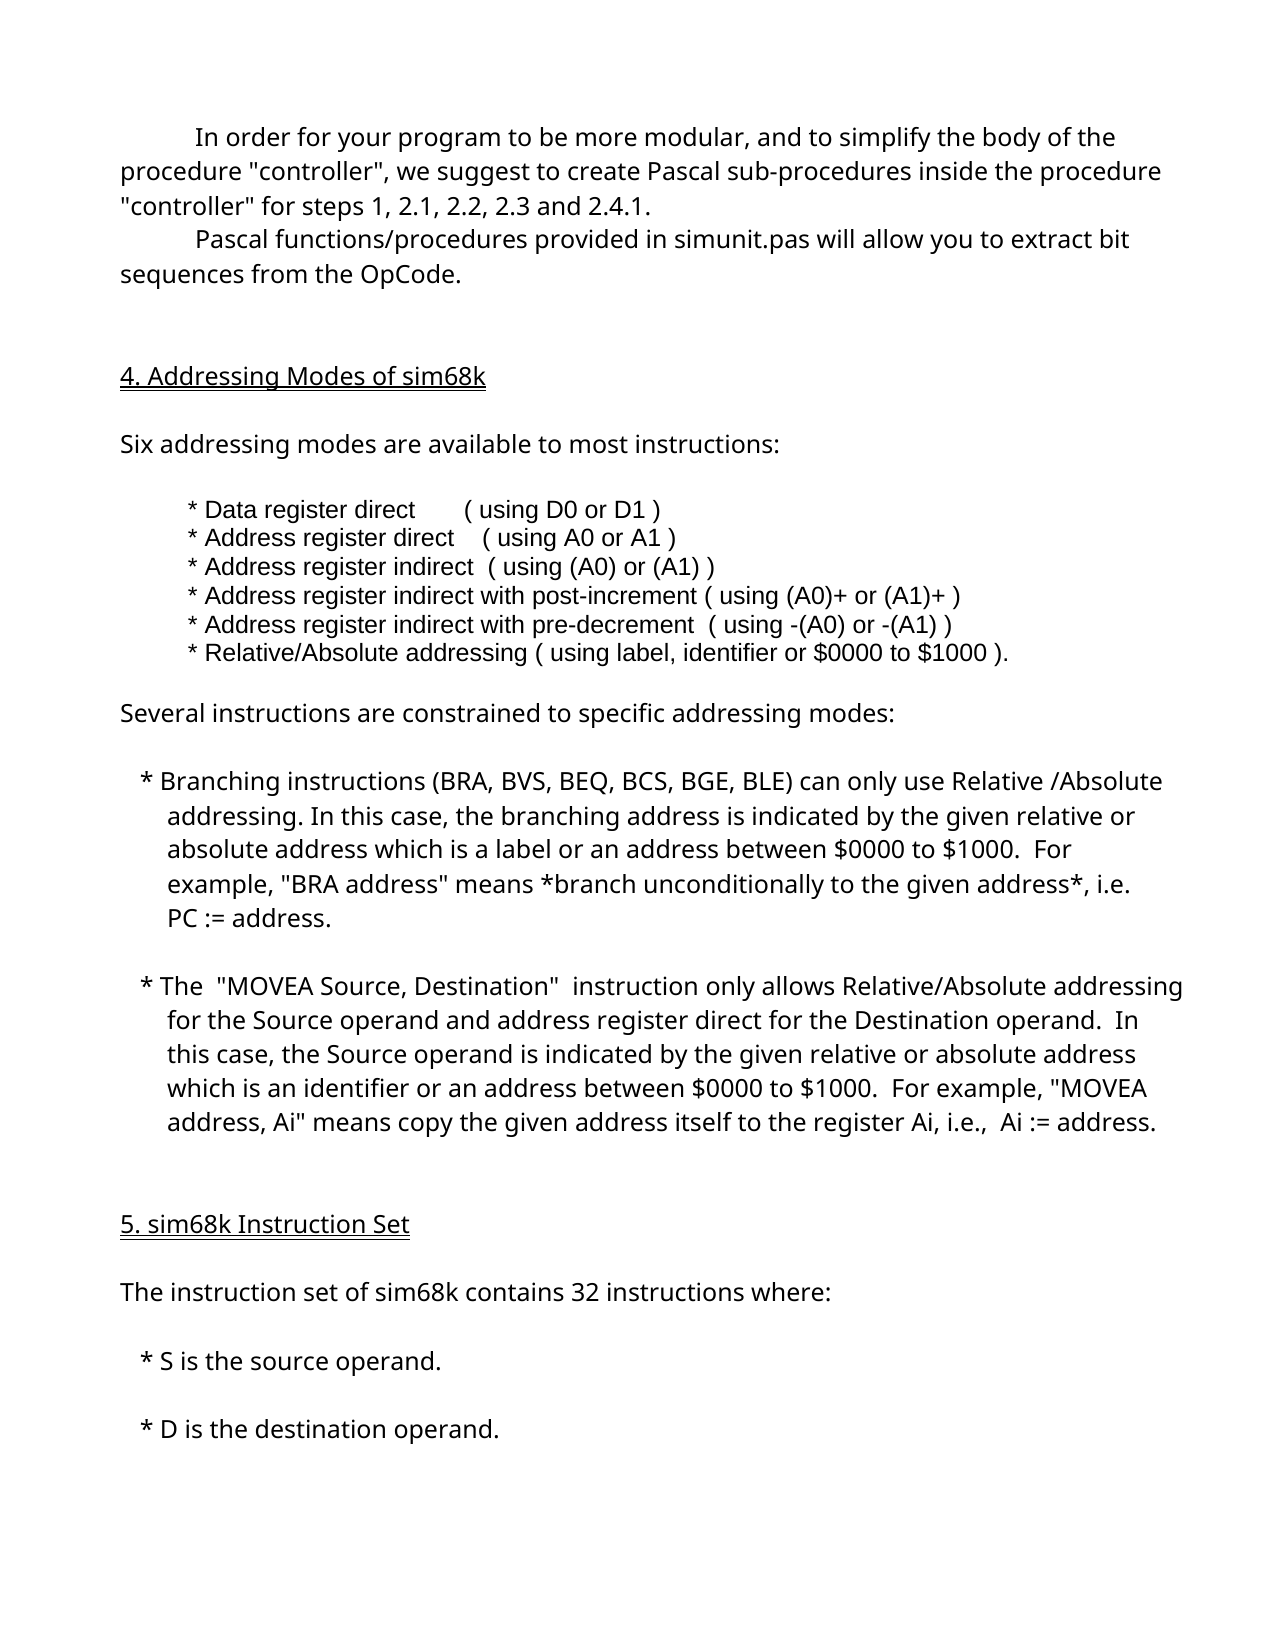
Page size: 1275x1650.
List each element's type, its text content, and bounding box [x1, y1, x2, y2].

text Pascal functions/procedures provided in simunit.pas will allow you to extract bit sequences from the OpCode. [120, 222, 1185, 290]
text 4. Addressing Modes of sim68k [120, 358, 1185, 392]
text * S is the source operand. [120, 1343, 1185, 1377]
text * D is the destination operand. [120, 1411, 1185, 1445]
text The instruction set of sim68k contains 32 instructions where: [120, 1275, 1185, 1309]
text * Data register direct ( using D0 or D1 ) [167, 495, 1185, 523]
text Six addressing modes are available to most instructions: [120, 427, 1185, 461]
text 5. sim68k Instruction Set [120, 1207, 1185, 1241]
text * Address register indirect with pre-decrement ( using -(A0) or -(A1) ) [167, 610, 1185, 638]
text * Address register indirect ( using (A0) or (A1) ) [167, 552, 1185, 581]
text Several instructions are constrained to specific addressing modes: [120, 696, 1185, 730]
text In order for your program to be more modular, and to simplify the body of the procedure "controller", we suggest to create Pascal sub-procedures inside the procedure "controller" for steps 1, 2.1, 2.2, 2.3 and 2.4.1. [120, 120, 1185, 222]
text * Relative/Absolute addressing ( using label, identifier or $0000 to $1000 ). [167, 638, 1185, 667]
text * Address register indirect with post-increment ( using (A0)+ or (A1)+ ) [167, 581, 1185, 610]
text * Address register direct ( using A0 or A1 ) [167, 523, 1185, 552]
text * Branching instructions (BRA, BVS, BEQ, BCS, BGE, BLE) can only use Relative /Absolute addressing. In this case, the branching address is indicated by the given relative or absolute address which is a label or an address between $0000 to $1000. For example, "BRA address" means *branch unconditionally to the given address*, i.e. PC := address. [120, 764, 1185, 934]
text * The "MOVEA Source, Destination" instruction only allows Relative/Absolute addressing for the Source operand and address register direct for the Destination operand. In this case, the Source operand is indicated by the given relative or absolute address which is an identifier or an address between $0000 to $1000. For example, "MOVEA address, Ai" means copy the given address itself to the register Ai, i.e., Ai := address. [120, 968, 1185, 1139]
